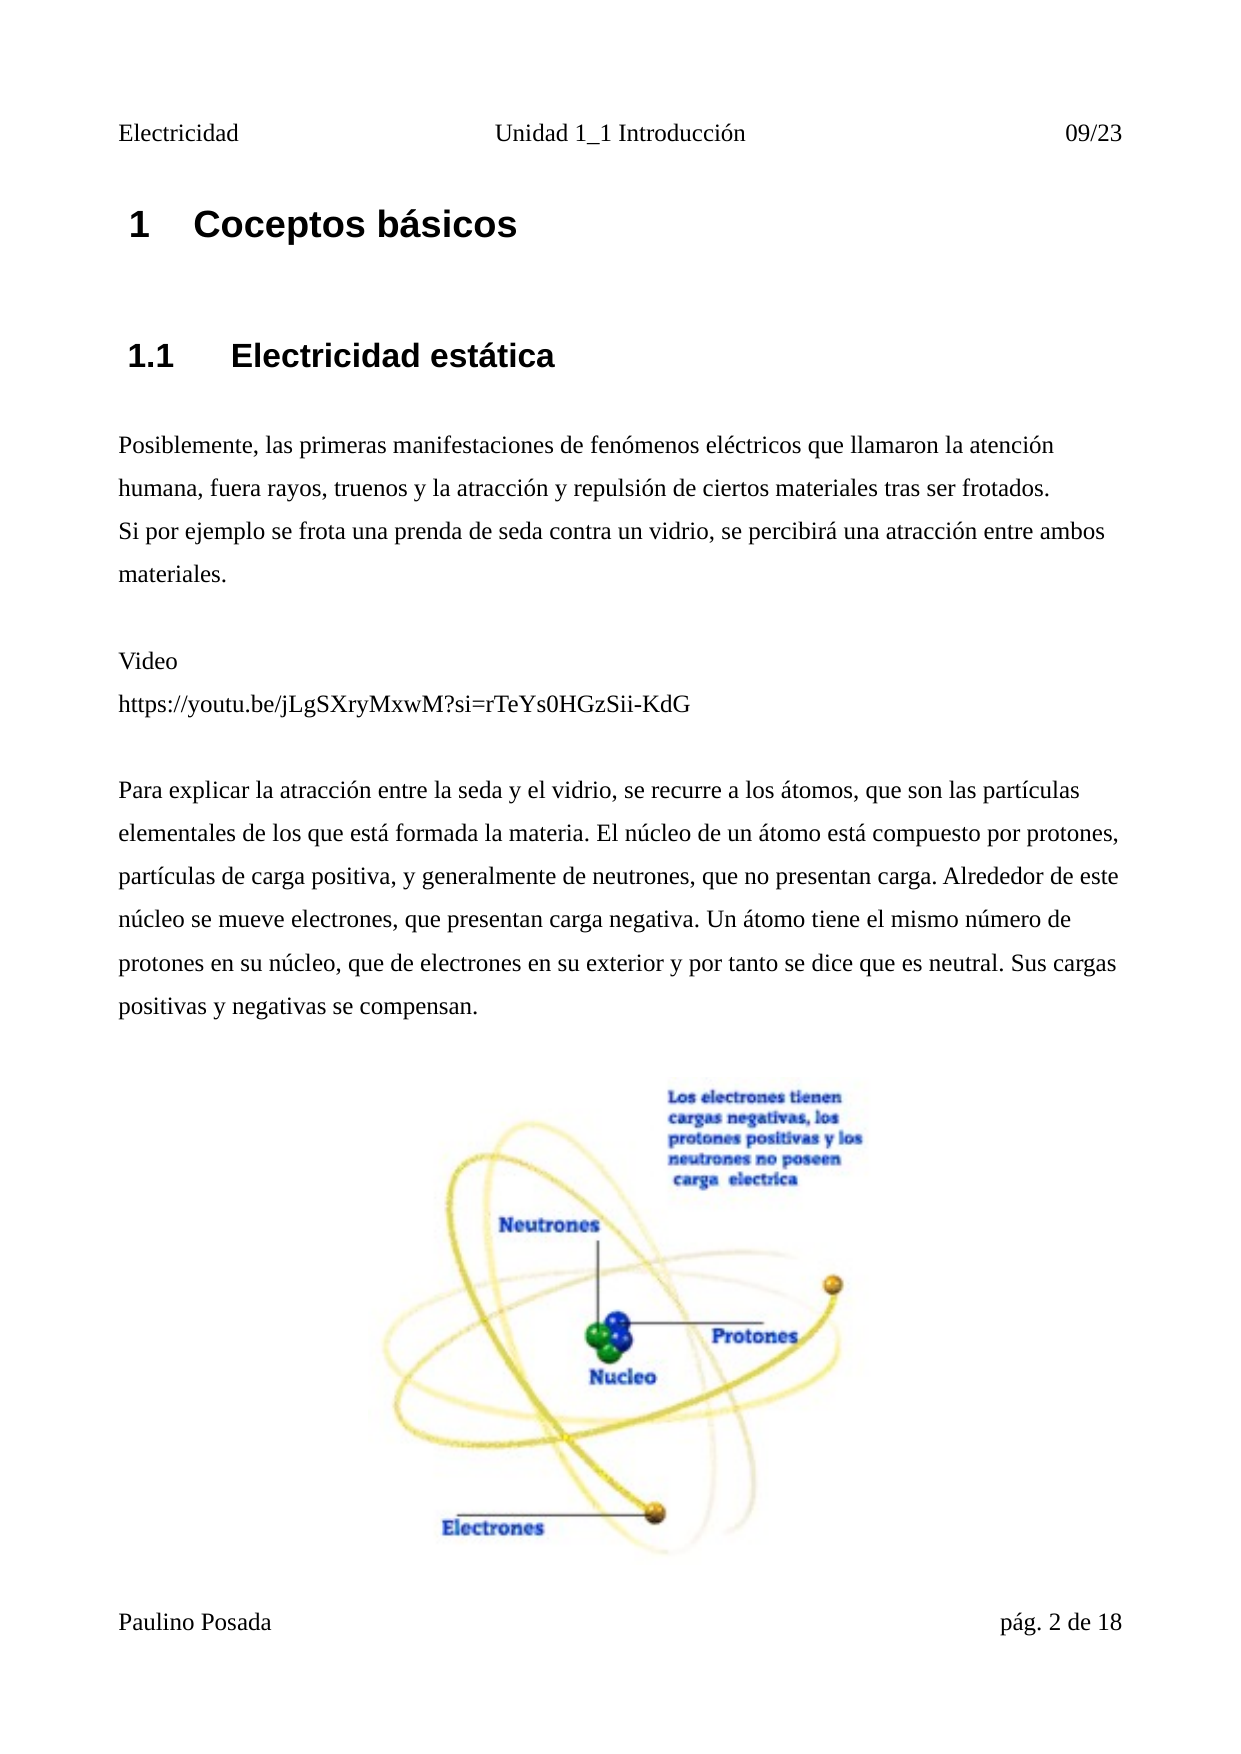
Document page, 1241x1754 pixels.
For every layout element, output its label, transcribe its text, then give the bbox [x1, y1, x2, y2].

picture [368, 1077, 873, 1565]
text Posiblemente, las primeras manifestaciones de fenómenos eléctricos que llamaron la atención humana, fuera rayos, truenos y la atracción y repulsión de ciertos materiales tras ser frotados. [118, 430, 1122, 502]
subtitle Electricidad estática [118, 336, 1122, 374]
text Video [118, 646, 1122, 674]
text Para explicar la atracción entre la seda y el vidrio, se recurre a los átomos, que son las partículas elementales de los que está formada la materia. El núcleo de un átomo está compuesto por protones, partículas de carga positiva, y generalmente de neutrones, que no presentan carga. Alrededor de este núcleo se mueve electrones, que presentan carga negativa. Un átomo tiene el mismo número de protones en su núcleo, que de electrones en su exterior y por tanto se dice que es neutral. Sus cargas positivas y negativas se compensan. [118, 775, 1122, 1019]
text Si por ejemplo se frota una prenda de seda contra un vidrio, se percibirá una atracción entre ambos materiales. [118, 516, 1122, 588]
subtitle Coceptos básicos [118, 201, 1122, 245]
text https://youtu.be/jLgSXryMxwM?si=rTeYs0HGzSii-KdG [118, 689, 1122, 718]
